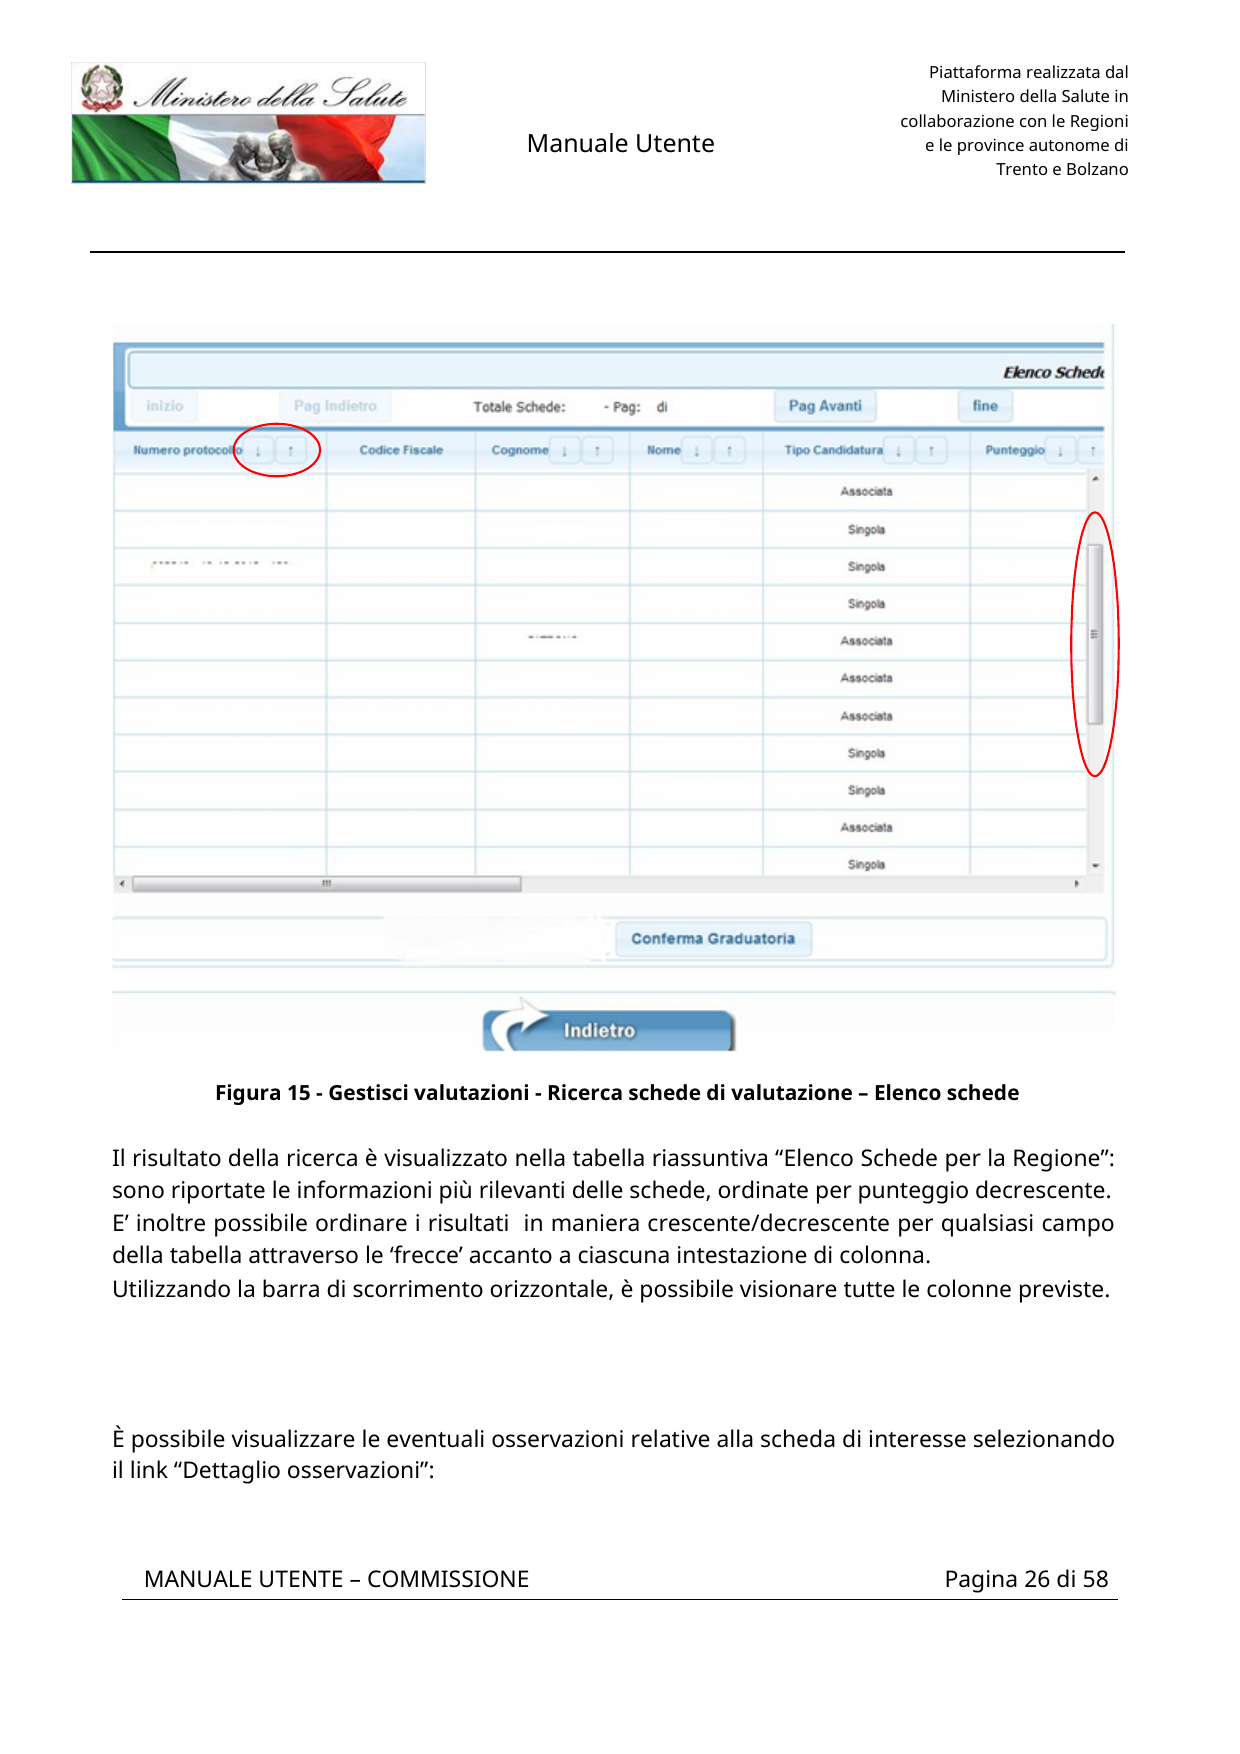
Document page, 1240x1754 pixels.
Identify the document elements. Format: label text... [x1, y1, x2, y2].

text Il risultato della ricerca è visualizzato nella tabella riassuntiva “Elenco Schede per la Regione”: sono riportate le informazioni più rilevanti delle schede, ordinate per punteggio decrescente. [112, 1142, 1116, 1205]
text E’ inoltre possibile ordinare i risultati in maniera crescente/decrescente per qualsiasi campo della tabella attraverso le ‘frecce’ accanto a ciascuna intestazione di colonna. [112, 1207, 1116, 1271]
text Figura 15 - Gestisci valutazioni - Ricerca schede di valutazione – Elenco schede [112, 1078, 1128, 1107]
text Utilizzando la barra di scorrimento orizzontale, è possibile visionare tutte le colonne previste. [112, 1272, 1116, 1304]
text È possibile visualizzare le eventuali osservazioni relative alla scheda di interesse selezionando il link “Dettaglio osservazioni”: [112, 1422, 1116, 1486]
